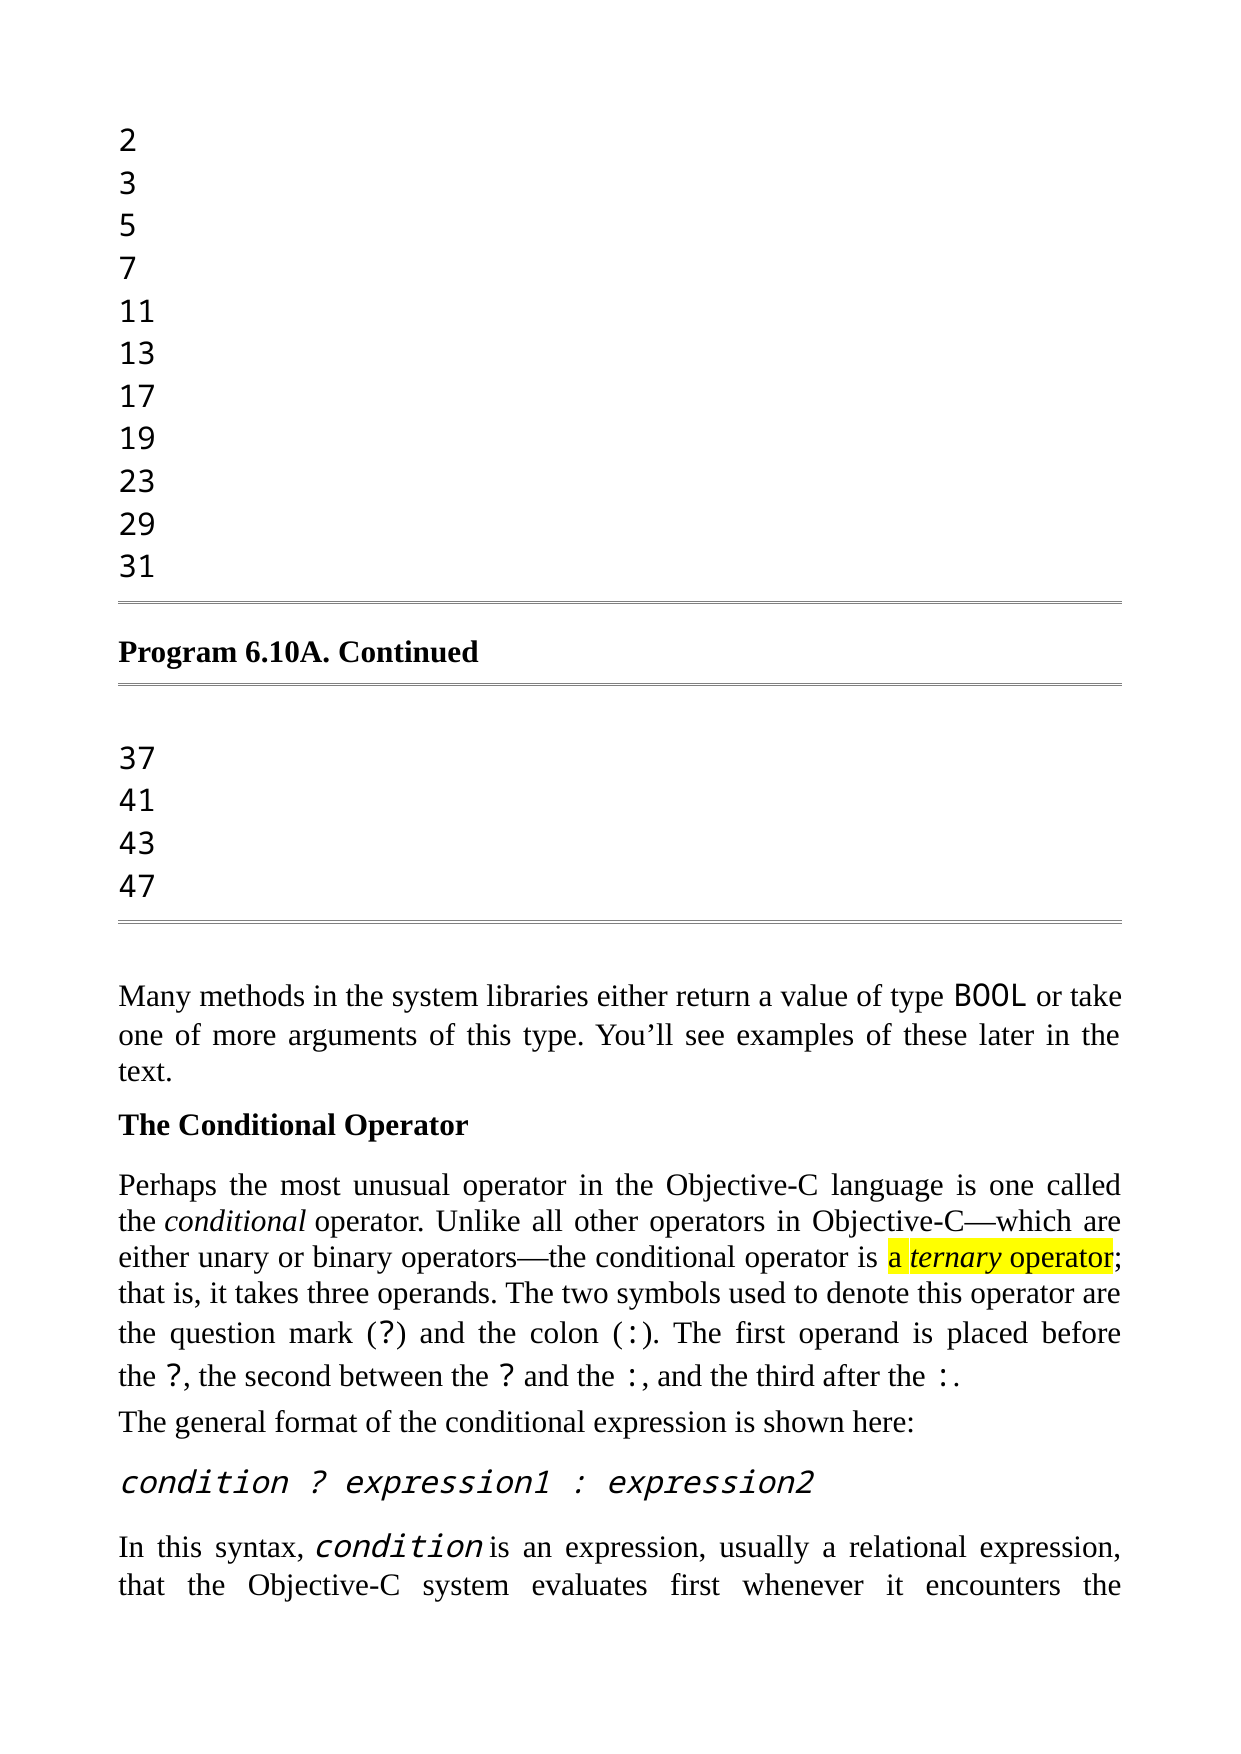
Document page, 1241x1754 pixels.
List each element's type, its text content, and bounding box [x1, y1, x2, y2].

text 2 3 5 7 11 13 17 19 23 29 31 [118, 118, 1122, 587]
text condition ? expression1 : expression2 [118, 1460, 1122, 1503]
text Program 6.10A. Continued [118, 633, 1122, 669]
text Perhaps the most unusual operator in the Objective-C language is one called the conditional operator. Unlike all other operators in Objective-C—which are either unary or binary operators—the conditional operator is a ternary operator; that is, it takes three operands. The two symbols used to denote this operator are the question mark (?) and the colon (:). The first operand is placed before the ?, the second between the ? and the :, and the third after the :. [118, 1166, 1122, 1395]
text 37 41 43 47 [118, 736, 1122, 906]
text In this syntax, condition is an expression, usually a relational expression, that the Objective-C system evaluates first whenever it encounters the [118, 1524, 1122, 1602]
text Many methods in the system libraries either return a value of type BOOL or take one of more arguments of this type. You’ll see examples of these later in the text. [118, 973, 1122, 1088]
text The Conditional Operator [118, 1106, 1122, 1142]
text The general format of the conditional expression is shown here: [118, 1403, 1122, 1439]
